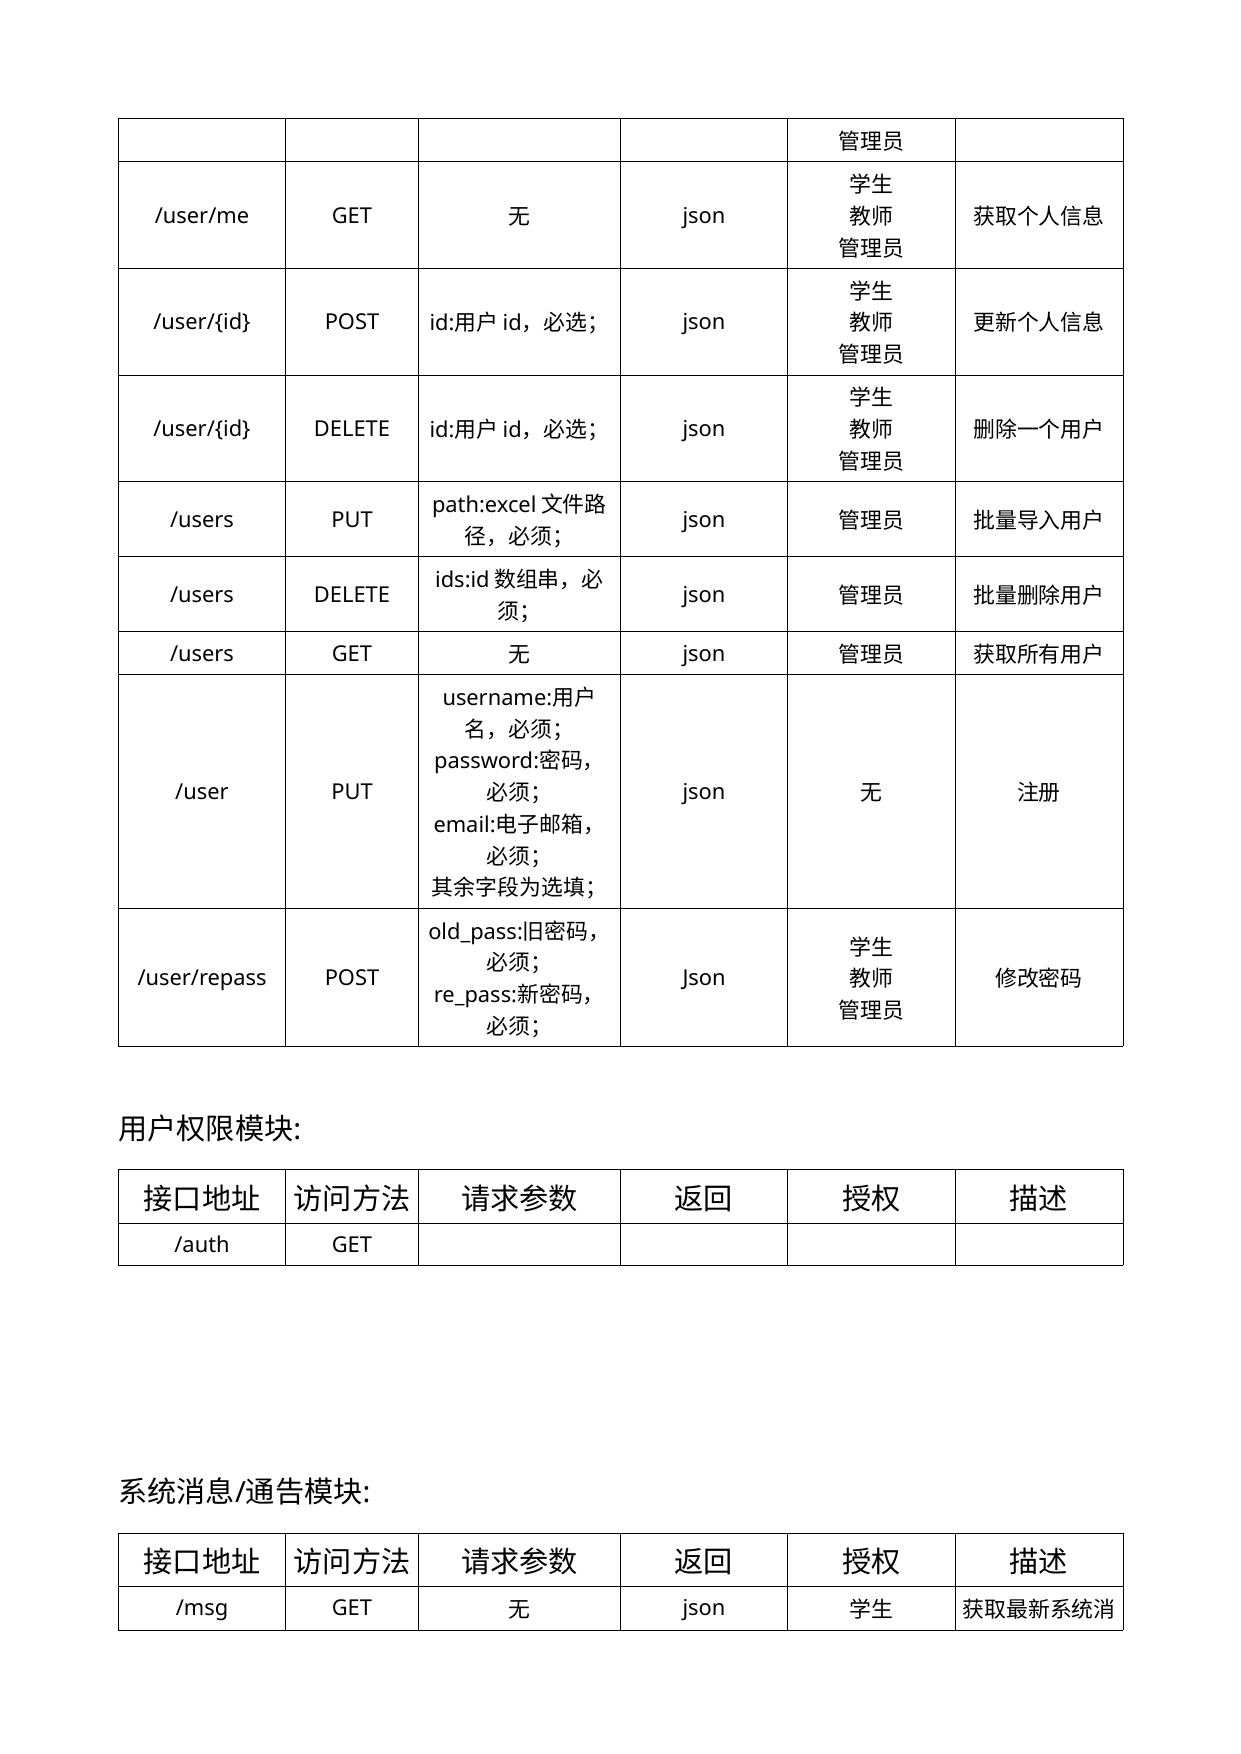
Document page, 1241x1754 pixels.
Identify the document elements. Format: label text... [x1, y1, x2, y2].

table_cell path:excel文件路径，必须； [419, 482, 620, 556]
table_cell [788, 1224, 955, 1264]
table_cell [286, 119, 418, 161]
table_cell 无 [419, 632, 620, 674]
table_cell 获取最新系统消 [956, 1587, 1123, 1630]
table_cell [621, 1224, 787, 1264]
table_cell 管理员 [788, 119, 955, 161]
table_cell 批量删除用户 [956, 557, 1123, 631]
table_header 返回 [621, 1170, 787, 1223]
table_cell json [621, 269, 787, 374]
table_cell /users [119, 632, 285, 674]
table_header 授权 [788, 1534, 955, 1586]
table_cell [621, 119, 787, 161]
table_cell 无 [419, 1587, 620, 1630]
table_cell 学生 教师 管理员 [788, 909, 955, 1046]
table_header 请求参数 [419, 1534, 620, 1586]
table_cell 批量导入用户 [956, 482, 1123, 556]
table_cell GET [286, 1587, 418, 1630]
table_cell GET [286, 162, 418, 268]
table_header 请求参数 [419, 1170, 620, 1223]
table_cell /auth [119, 1224, 285, 1264]
table_header 描述 [956, 1534, 1123, 1586]
table_cell json [621, 376, 787, 481]
table_cell GET [286, 1224, 418, 1264]
text 系统消息/通告模块: [118, 1469, 1122, 1511]
table_cell username:用户名，必须； password:密码，必须； email:电子邮箱，必须； 其余字段为选填； [419, 675, 620, 908]
table_cell 注册 [956, 675, 1123, 908]
table_cell [419, 1224, 620, 1264]
table_cell /user [119, 675, 285, 908]
table_header 接口地址 [119, 1170, 285, 1223]
table_header 返回 [621, 1534, 787, 1586]
table_cell /user/me [119, 162, 285, 268]
table_cell /user/{id} [119, 269, 285, 374]
table_cell /msg [119, 1587, 285, 1630]
table_cell [956, 119, 1123, 161]
table_header 访问方法 [286, 1170, 418, 1223]
table_cell POST [286, 269, 418, 374]
table_cell 获取个人信息 [956, 162, 1123, 268]
table_cell /users [119, 482, 285, 556]
table_cell DELETE [286, 376, 418, 481]
text 用户权限模块: [118, 1106, 1122, 1148]
table_cell /user/{id} [119, 376, 285, 481]
table_header 描述 [956, 1170, 1123, 1223]
table_cell POST [286, 909, 418, 1046]
table_cell 学生 教师 管理员 [788, 376, 955, 481]
table_cell json [621, 675, 787, 908]
table_cell PUT [286, 482, 418, 556]
table_cell /users [119, 557, 285, 631]
table_cell json [621, 162, 787, 268]
table_cell 学生 教师 管理员 [788, 162, 955, 268]
table_cell 无 [419, 162, 620, 268]
table_cell 学生 教师 管理员 [788, 269, 955, 374]
table_cell 无 [788, 675, 955, 908]
table_cell [956, 1224, 1123, 1264]
table_header 访问方法 [286, 1534, 418, 1586]
table_cell DELETE [286, 557, 418, 631]
table_cell Json [621, 909, 787, 1046]
table_cell 管理员 [788, 632, 955, 674]
table_cell [419, 119, 620, 161]
table_cell 管理员 [788, 482, 955, 556]
table_cell 修改密码 [956, 909, 1123, 1046]
table_cell json [621, 482, 787, 556]
table_cell json [621, 557, 787, 631]
table_cell id:用户id，必选； [419, 376, 620, 481]
table_cell 管理员 [788, 557, 955, 631]
table_cell old_pass:旧密码，必须； re_pass:新密码，必须； [419, 909, 620, 1046]
table_cell 删除一个用户 [956, 376, 1123, 481]
table_cell GET [286, 632, 418, 674]
table_cell 学生 [788, 1587, 955, 1630]
table_header 接口地址 [119, 1534, 285, 1586]
table_cell PUT [286, 675, 418, 908]
table_cell json [621, 632, 787, 674]
table_cell ids:id数组串，必须； [419, 557, 620, 631]
table_cell 获取所有用户 [956, 632, 1123, 674]
table_cell /user/repass [119, 909, 285, 1046]
table_cell [119, 119, 285, 161]
table_cell 更新个人信息 [956, 269, 1123, 374]
table_cell json [621, 1587, 787, 1630]
table_header 授权 [788, 1170, 955, 1223]
table_cell id:用户id，必选； [419, 269, 620, 374]
